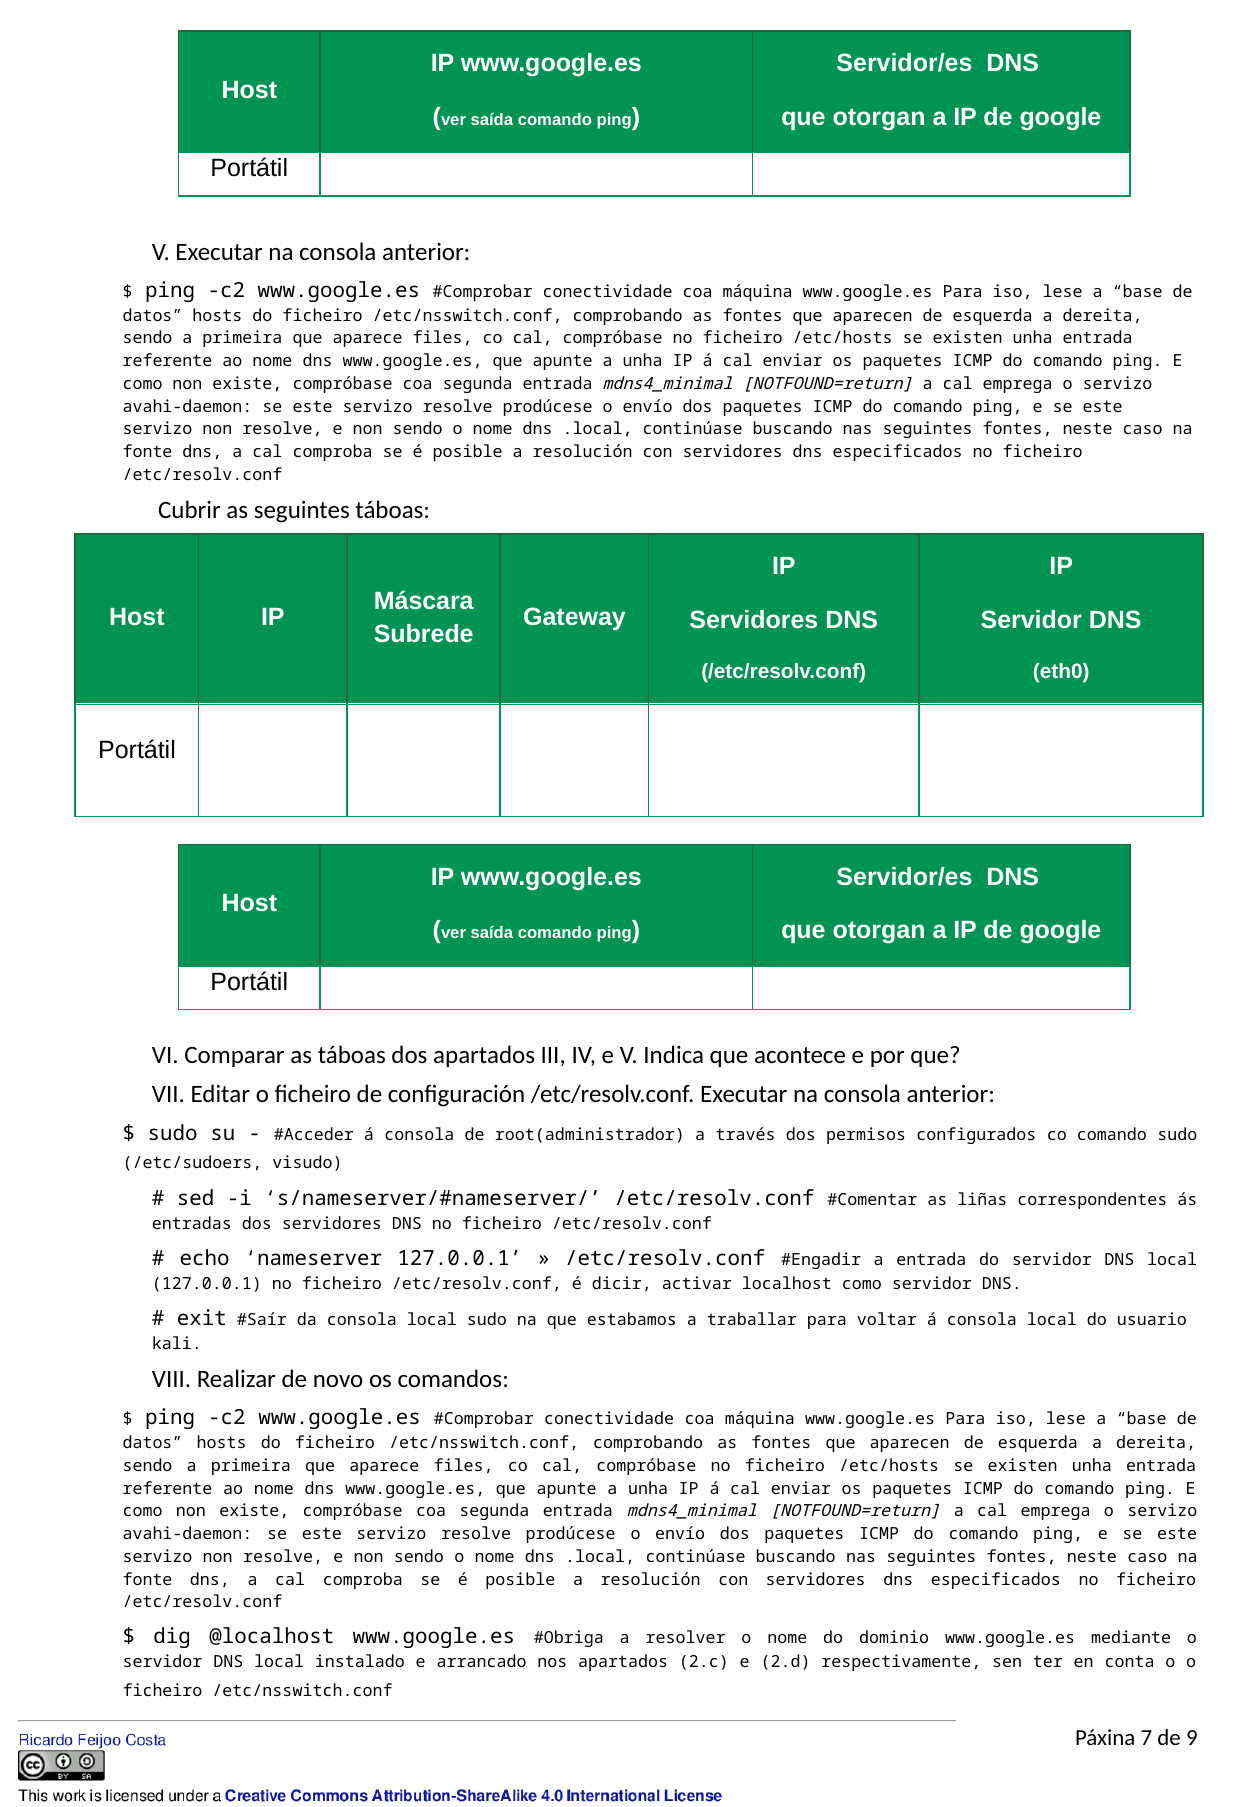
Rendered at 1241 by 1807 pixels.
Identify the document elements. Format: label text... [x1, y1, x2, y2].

table_cell [920, 705, 1202, 816]
table_cell [649, 705, 918, 816]
table_header Servidor/es DNS que otorgan a IP de google [753, 845, 1129, 965]
table_header Host [179, 845, 319, 965]
list # exit #Saír da consola local sudo na que estabamos a traballar para voltar á consola local do usuario kali. [152, 1303, 1197, 1354]
list V. Executar na consola anterior: [152, 236, 1197, 266]
list Cubrir as seguintes táboas: [120, 494, 1197, 524]
table_header Máscara Subrede [348, 535, 499, 703]
table_cell [501, 705, 648, 816]
table_header Host [179, 32, 319, 151]
table_header IP www.google.es (ver saída comando ping) [321, 32, 752, 151]
picture [8, 1715, 957, 1806]
table_header IP Servidores DNS (/etc/resolv.conf) [649, 535, 918, 703]
list # sed -i ‘s/nameserver/#nameserver/’ /etc/resolv.conf #Comentar as liñas correspondentes ás entradas dos servidores DNS no ficheiro /etc/resolv.conf [152, 1183, 1197, 1235]
list $ ping -c2 www.google.es #Comprobar conectividade coa máquina www.google.es Para iso, lese a “base de datos” hosts do ficheiro /etc/nsswitch.conf, comprobando as fontes que aparecen de esquerda a dereita, sendo a primeira que aparece files, co cal, compróbase no ficheiro /etc/hosts se existen unha entrada referente ao nome dns www.google.es, que apunte a unha IP á cal enviar os paquetes ICMP do comando ping. E como non existe, compróbase coa segunda entrada mdns4_minimal [NOTFOUND=return] a cal emprega o servizo avahi-daemon: se este servizo resolve prodúcese o envío dos paquetes ICMP do comando ping, e se este servizo non resolve, e non sendo o nome dns .local, continúase buscando nas seguintes fontes, neste caso na fonte dns, a cal comproba se é posible a resolución con servidores dns especificados no ficheiro /etc/resolv.conf [116, 1402, 1197, 1613]
table_header IP [199, 535, 346, 703]
table_header IP www.google.es (ver saída comando ping) [321, 845, 752, 965]
list VI. Comparar as táboas dos apartados III, IV, e V. Indica que acontece e por que? [146, 1039, 1197, 1070]
table_cell [199, 705, 346, 816]
table_cell Portátil [76, 705, 198, 816]
table_cell Portátil [179, 967, 319, 1009]
table_header IP Servidor DNS (eth0) [920, 535, 1202, 703]
table_header Host [76, 535, 198, 703]
table_cell [321, 967, 752, 1009]
list $ ping -c2 www.google.es #Comprobar conectividade coa máquina www.google.es Para iso, lese a “base de datos” hosts do ficheiro /etc/nsswitch.conf, comprobando as fontes que aparecen de esquerda a dereita, sendo a primeira que aparece files, co cal, compróbase no ficheiro /etc/hosts se existen unha entrada referente ao nome dns www.google.es, que apunte a unha IP á cal enviar os paquetes ICMP do comando ping. E como non existe, compróbase coa segunda entrada mdns4_minimal [NOTFOUND=return] a cal emprega o servizo avahi-daemon: se este servizo resolve prodúcese o envío dos paquetes ICMP do comando ping, e se este servizo non resolve, e non sendo o nome dns .local, continúase buscando nas seguintes fontes, neste caso na fonte dns, a cal comproba se é posible a resolución con servidores dns especificados no ficheiro /etc/resolv.conf [122, 275, 1197, 485]
table_cell Portátil [179, 153, 319, 195]
table_cell [753, 967, 1129, 1009]
list VIII. Realizar de novo os comandos: [146, 1363, 1197, 1394]
table_cell [753, 153, 1129, 195]
list $ sudo su - #Acceder á consola de root(administrador) a través dos permisos configurados co comando sudo (/etc/sudoers, visudo) [122, 1118, 1197, 1175]
list VII. Editar o ficheiro de configuración /etc/resolv.conf. Executar na consola anterior: [146, 1079, 1197, 1109]
list # echo ‘nameserver 127.0.0.1’ » /etc/resolv.conf #Engadir a entrada do servidor DNS local (127.0.0.1) no ficheiro /etc/resolv.conf, é dicir, activar localhost como servidor DNS. [152, 1243, 1197, 1294]
table_header Gateway [501, 535, 648, 703]
list $ dig @localhost www.google.es #Obriga a resolver o nome do dominio www.google.es mediante o servidor DNS local instalado e arrancado nos apartados (2.c) e (2.d) respectivamente, sen ter en conta o o ficheiro /etc/nsswitch.conf [116, 1621, 1197, 1703]
table_cell [321, 153, 752, 195]
table_header Servidor/es DNS que otorgan a IP de google [753, 32, 1129, 151]
table_cell [348, 705, 499, 816]
